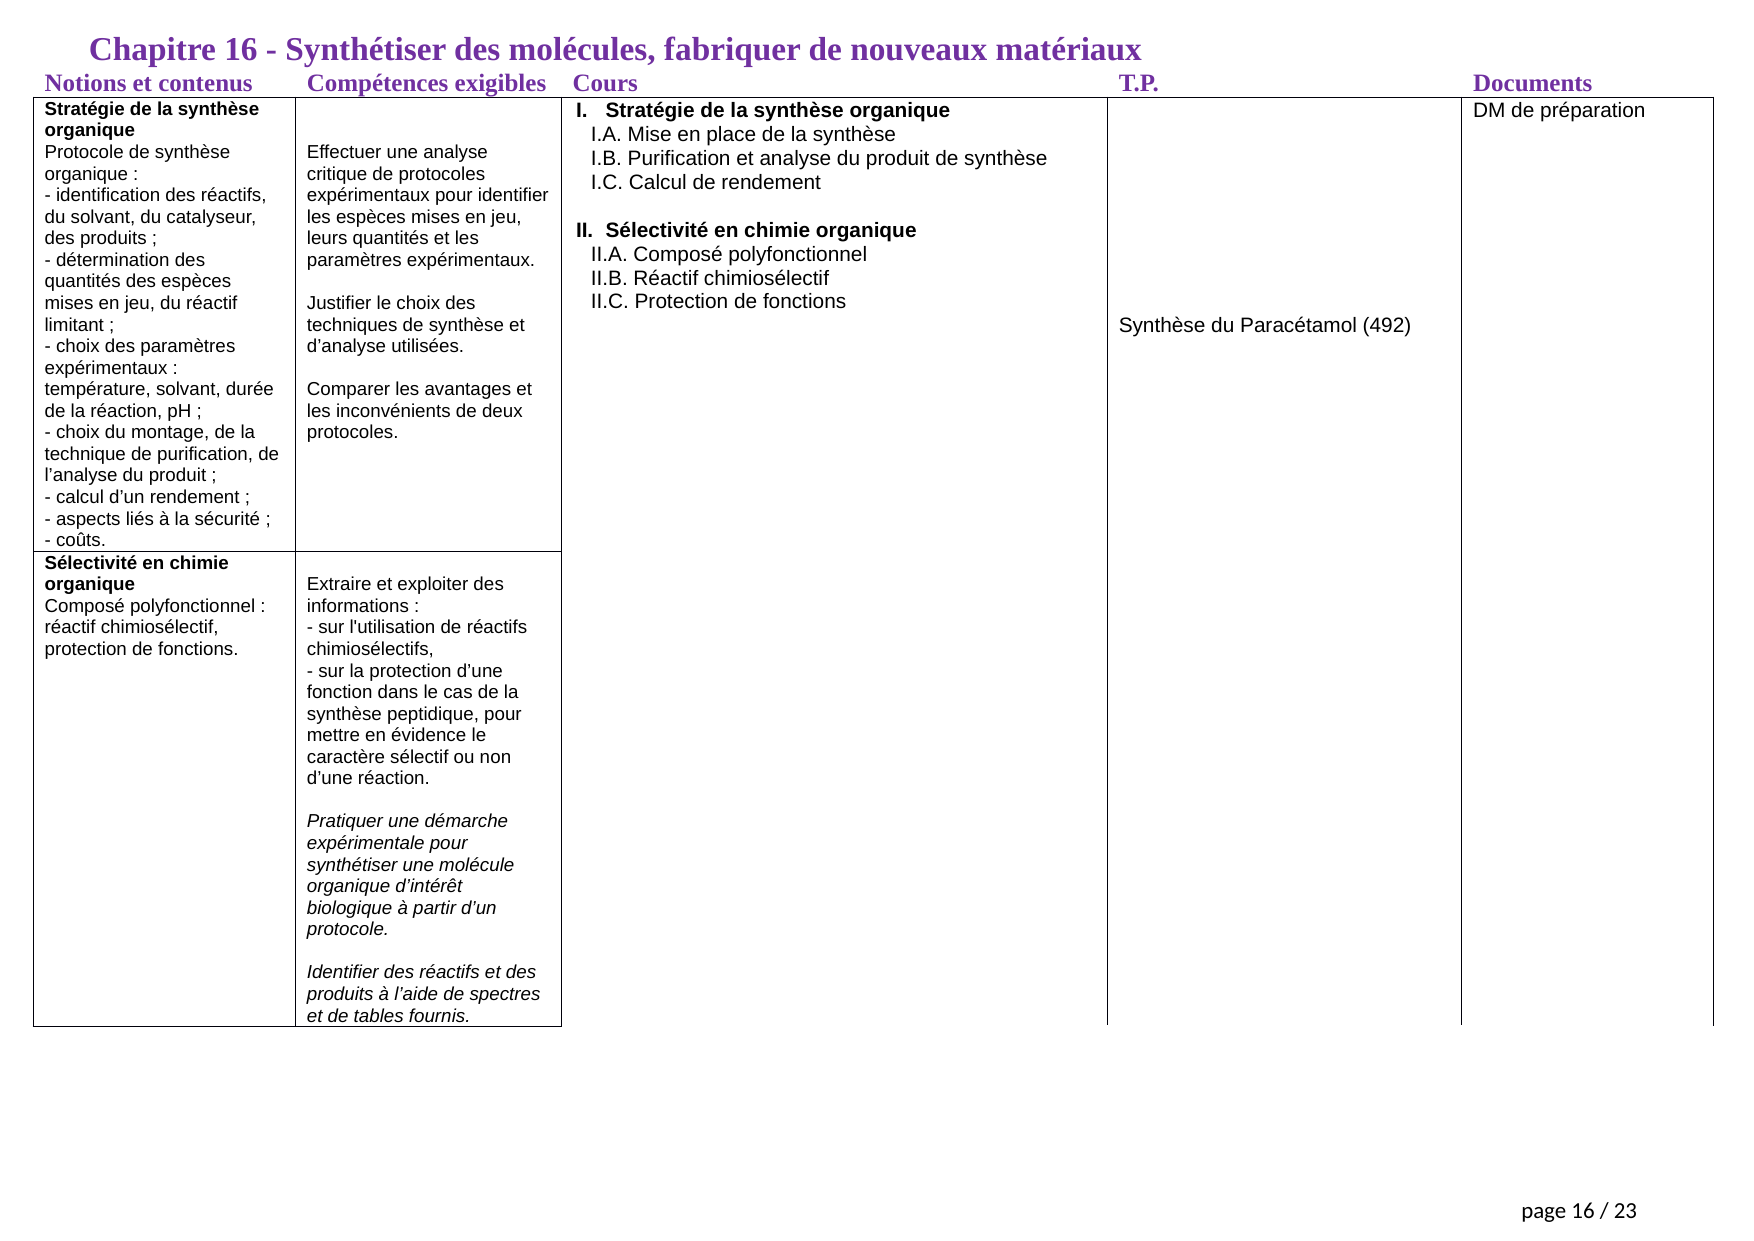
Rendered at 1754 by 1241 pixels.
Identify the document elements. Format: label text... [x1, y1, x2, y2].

table_header T.P. [1107, 68, 1462, 97]
list Chapitre 16 - Synthétiser des molécules, fabriquer de nouveaux matériaux [89, 29, 1728, 68]
table_header Documents [1462, 68, 1713, 97]
table_cell Stratégie de la synthèse organique Protocole de synthèse organique : - identification des réactifs, du solvant, du catalyseur, des produits ; - détermination des quantités des espèces mises en jeu, du réactif limitant ; - choix des paramètres expérimentaux : température, solvant, durée de la réaction, pH ; - choix du montage, de la technique de purification, de l’analyse du produit ; - calcul d’un rendement ; - aspects liés à la sécurité ; - coûts. [34, 98, 295, 551]
table_cell Effectuer une analyse critique de protocoles expérimentaux pour identifier les espèces mises en jeu, leurs quantités et les paramètres expérimentaux. Justifier le choix des techniques de synthèse et d’analyse utilisées. Comparer les avantages et les inconvénients de deux protocoles. [296, 98, 561, 551]
table_cell Sélectivité en chimie organique Composé polyfonctionnel : réactif chimiosélectif, protection de fonctions. [34, 552, 295, 1026]
table_header Cours [561, 68, 1107, 97]
table_header Compétences exigibles [295, 68, 561, 97]
table_cell Stratégie de la synthèse organique I.A. Mise en place de la synthèse I.B. Purification et analyse du produit de synthèse I.C. Calcul de rendement Sélectivité en chimie organique II.A. Composé polyfonctionnel II.B. Réactif chimiosélectif II.C. Protection de fonctions [562, 98, 1107, 1026]
table_cell Synthèse du Paracétamol (492) [1107, 98, 1462, 1026]
table_header Notions et contenus [33, 68, 295, 97]
table_cell DM de préparation [1462, 98, 1713, 1026]
table_cell Extraire et exploiter des informations : - sur l'utilisation de réactifs chimiosélectifs, - sur la protection d’une fonction dans le cas de la synthèse peptidique, pour mettre en évidence le caractère sélectif ou non d’une réaction. Pratiquer une démarche expérimentale pour synthétiser une molécule organique d’intérêt biologique à partir d’un protocole. Identifier des réactifs et des produits à l’aide de spectres et de tables fournis. [296, 552, 561, 1026]
